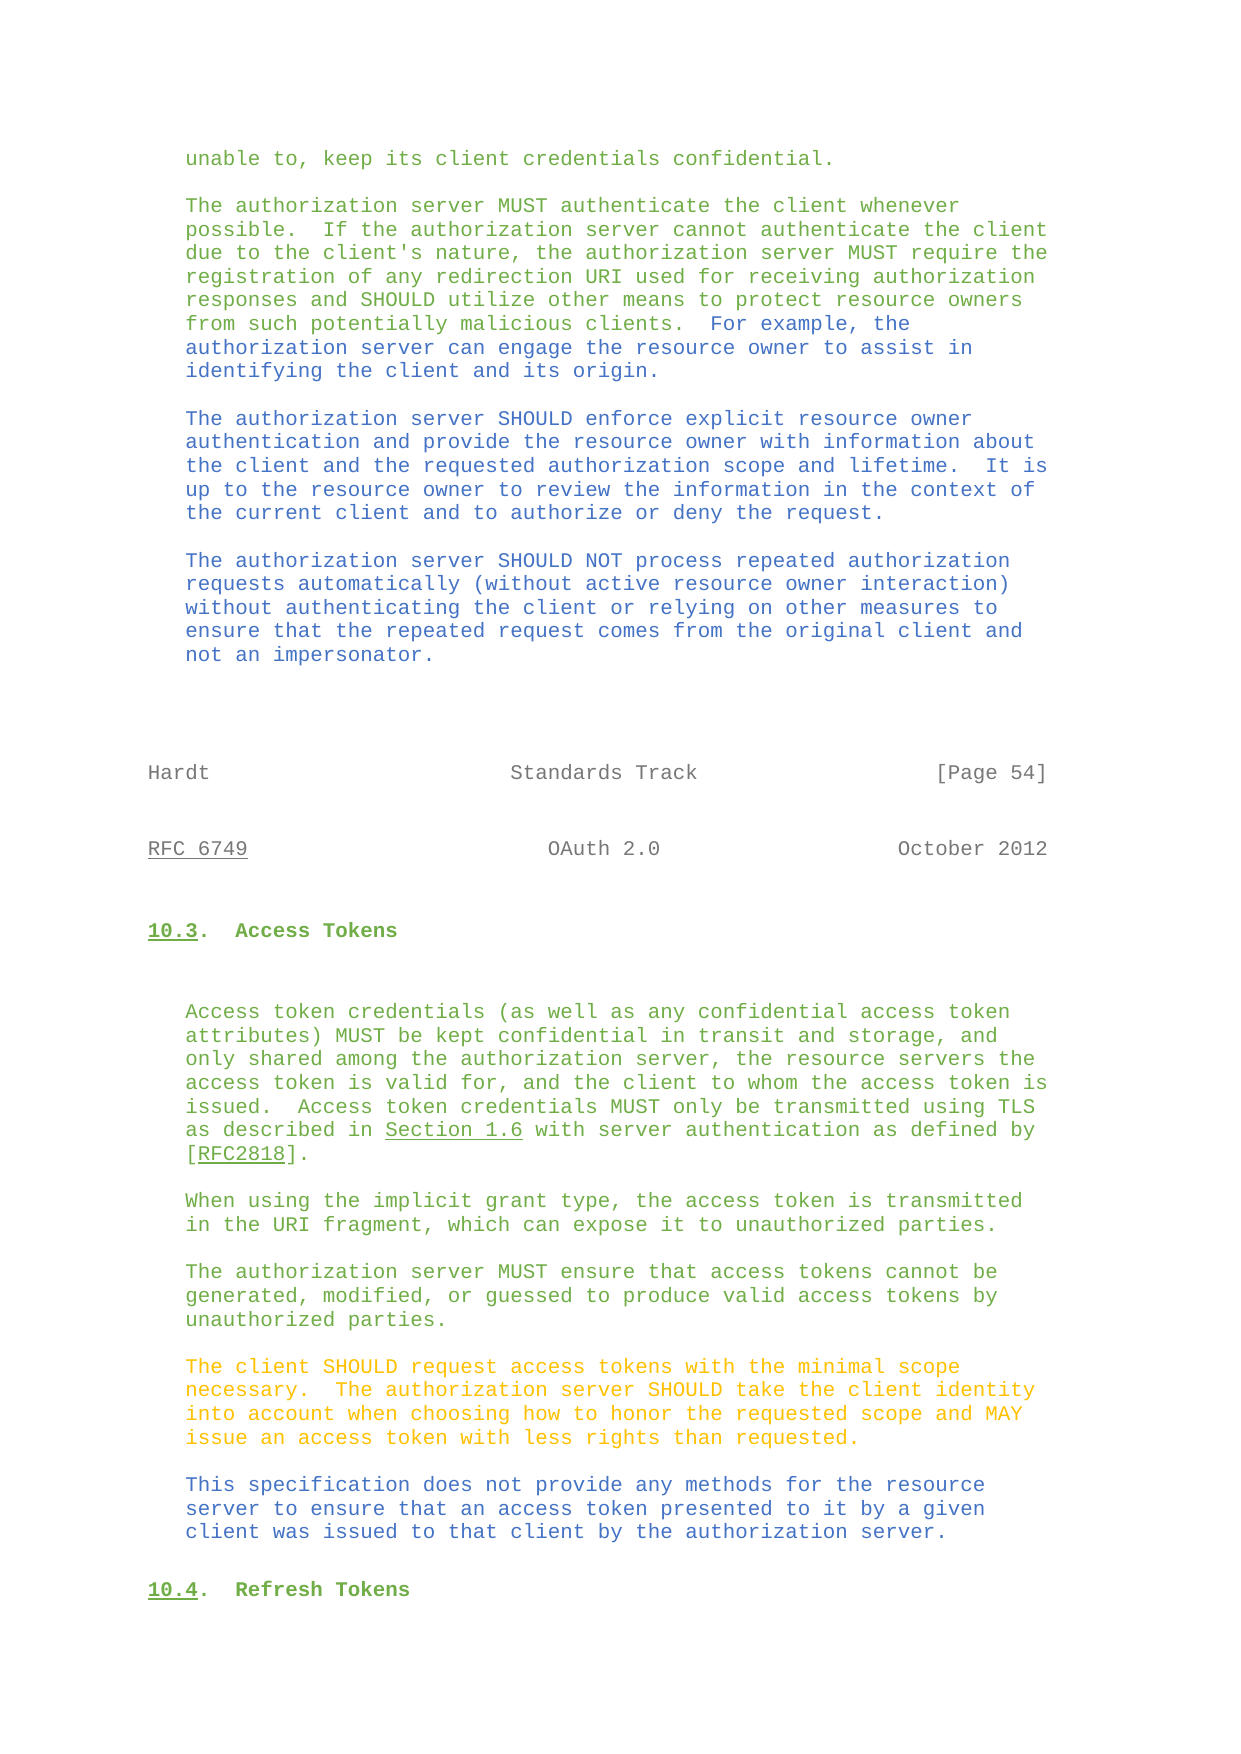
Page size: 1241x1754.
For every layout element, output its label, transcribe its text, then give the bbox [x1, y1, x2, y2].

text not an impersonator. [148, 644, 1093, 668]
text unauthorized parties. [148, 1308, 1093, 1332]
text without authenticating the client or relying on other measures to [148, 597, 1093, 621]
text authorization server can engage the resource owner to assist in [148, 337, 1093, 360]
text possible. If the authorization server cannot authenticate the client [148, 218, 1093, 242]
text When using the implicit grant type, the access token is transmitted [148, 1190, 1093, 1214]
text responses and SHOULD utilize other means to protect resource owners [148, 289, 1093, 313]
text ensure that the repeated request comes from the original client and [148, 621, 1093, 644]
text into account when choosing how to honor the requested scope and MAY [148, 1403, 1093, 1427]
text as described in Section 1.6 with server authentication as defined by [148, 1119, 1093, 1143]
text Access token credentials (as well as any confidential access token [148, 1001, 1093, 1025]
text the current client and to authorize or deny the request. [148, 502, 1093, 526]
text server to ensure that an access token presented to it by a given [148, 1498, 1093, 1521]
text client was issued to that client by the authorization server. [148, 1521, 1093, 1545]
text The authorization server SHOULD NOT process repeated authorization [148, 549, 1093, 573]
text issue an access token with less rights than requested. [148, 1427, 1093, 1450]
text 10.4. Refresh Tokens [148, 1579, 1093, 1603]
text The authorization server SHOULD enforce explicit resource owner [148, 408, 1093, 431]
text [RFC2818]. [148, 1143, 1093, 1167]
text RFC 6749 OAuth 2.0 October 2012 [148, 838, 1093, 862]
text in the URI fragment, which can expose it to unauthorized parties. [148, 1214, 1093, 1238]
text authentication and provide the resource owner with information about [148, 431, 1093, 455]
text requests automatically (without active resource owner interaction) [148, 573, 1093, 597]
text identifying the client and its origin. [148, 360, 1093, 384]
text The client SHOULD request access tokens with the minimal scope [148, 1356, 1093, 1379]
text the client and the requested authorization scope and lifetime. It is [148, 455, 1093, 479]
text access token is valid for, and the client to whom the access token is [148, 1072, 1093, 1096]
text Hardt Standards Track [Page 54] [148, 762, 1093, 786]
text registration of any redirection URI used for receiving authorization [148, 266, 1093, 289]
text only shared among the authorization server, the resource servers the [148, 1048, 1093, 1072]
text The authorization server MUST ensure that access tokens cannot be [148, 1261, 1093, 1285]
text This specification does not provide any methods for the resource [148, 1474, 1093, 1498]
text generated, modified, or guessed to produce valid access tokens by [148, 1285, 1093, 1308]
text The authorization server MUST authenticate the client whenever [148, 195, 1093, 218]
text due to the client's nature, the authorization server MUST require the [148, 242, 1093, 266]
text from such potentially malicious clients. For example, the [148, 313, 1093, 337]
text unable to, keep its client credentials confidential. [148, 148, 1093, 171]
text 10.3. Access Tokens [148, 920, 1093, 943]
text necessary. The authorization server SHOULD take the client identity [148, 1379, 1093, 1403]
text attributes) MUST be kept confidential in transit and storage, and [148, 1025, 1093, 1048]
text issued. Access token credentials MUST only be transmitted using TLS [148, 1096, 1093, 1119]
text up to the resource owner to review the information in the context of [148, 479, 1093, 502]
